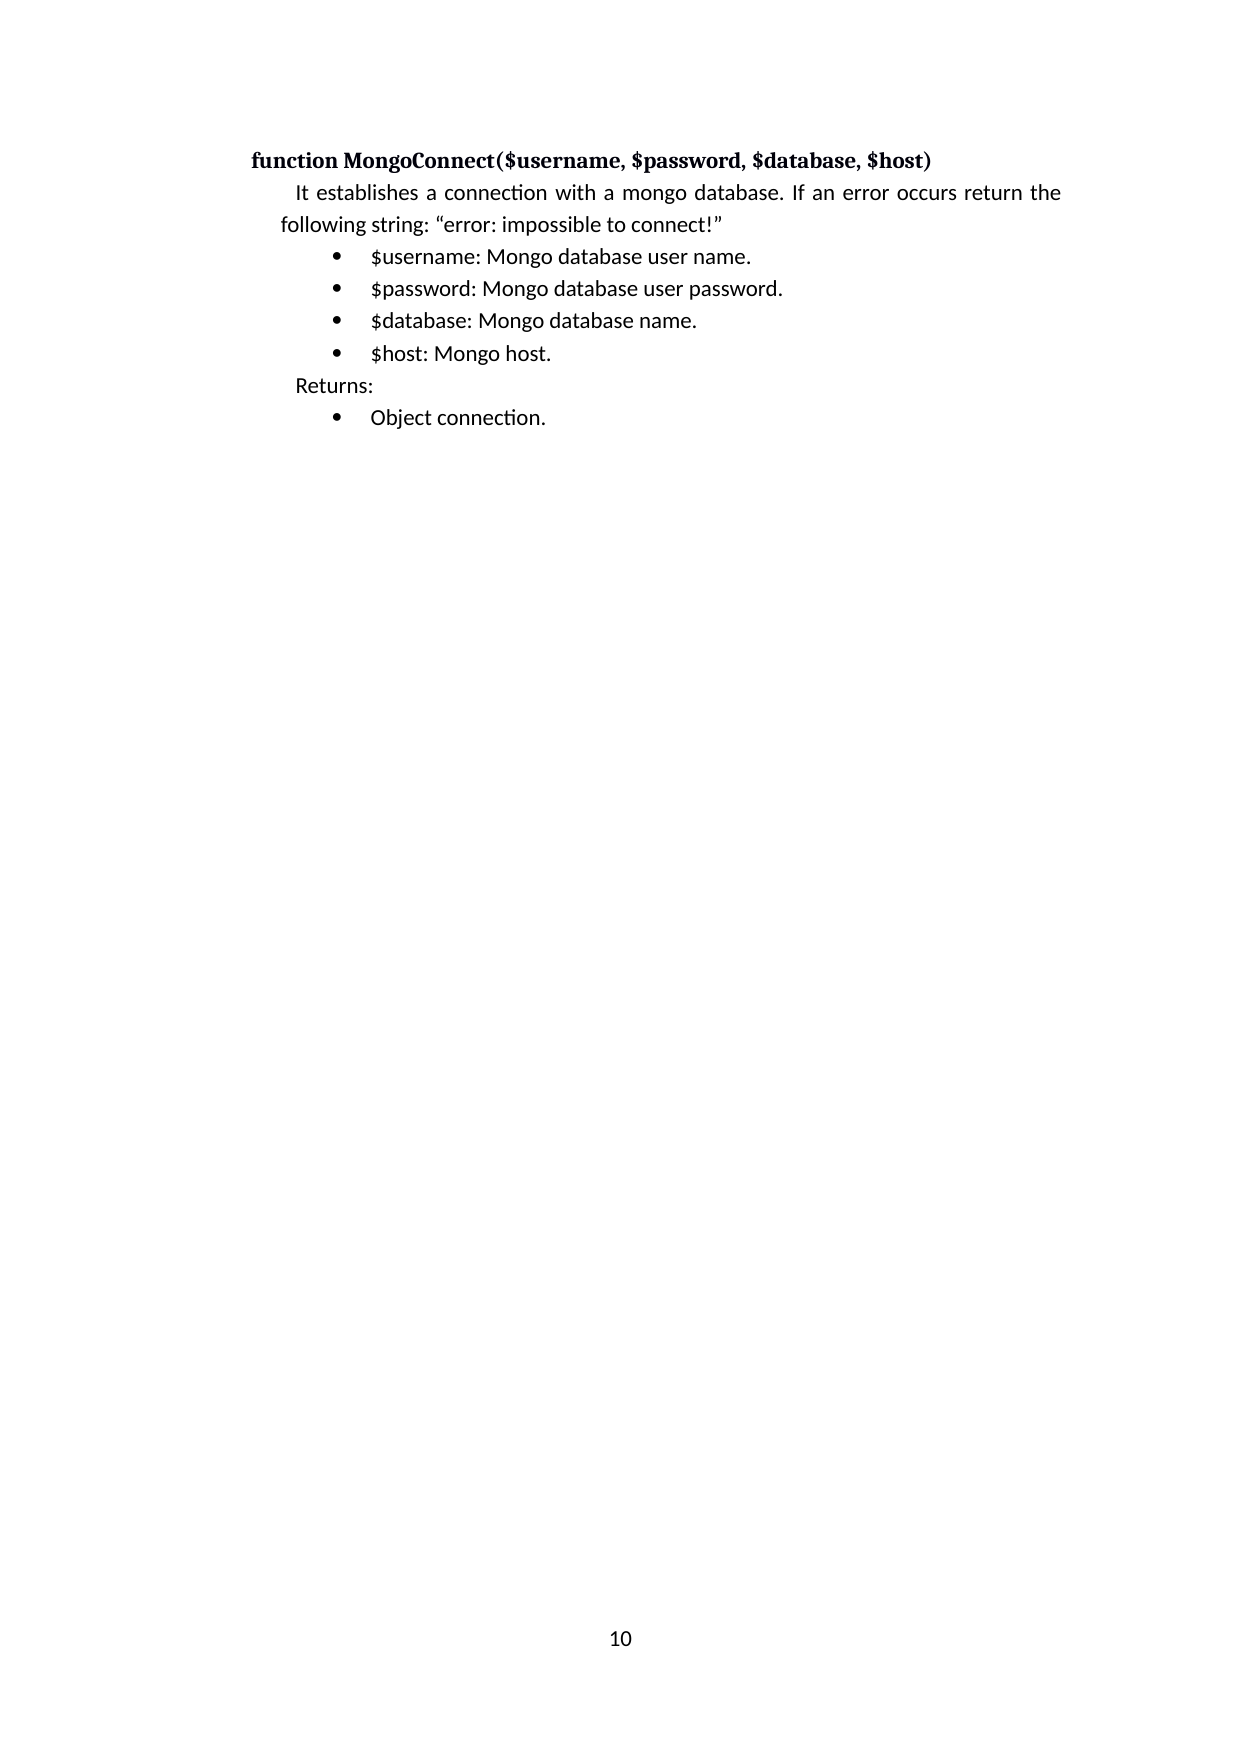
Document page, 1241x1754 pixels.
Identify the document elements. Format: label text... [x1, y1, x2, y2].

list $password: Mongo database user password. [333, 274, 1063, 302]
subtitle function MongoConnect($username, $password, $database, $host) [251, 148, 1063, 174]
list $username: Mongo database user name. [333, 242, 1063, 270]
list $database: Mongo database name. [333, 307, 1063, 334]
text It establishes a connection with a mongo database. If an error occurs return the following string: “error: impossible to connect!” [281, 178, 1063, 238]
list Object connection. [333, 403, 1063, 431]
text Returns: [281, 371, 1063, 399]
list $host: Mongo host. [333, 339, 1063, 367]
